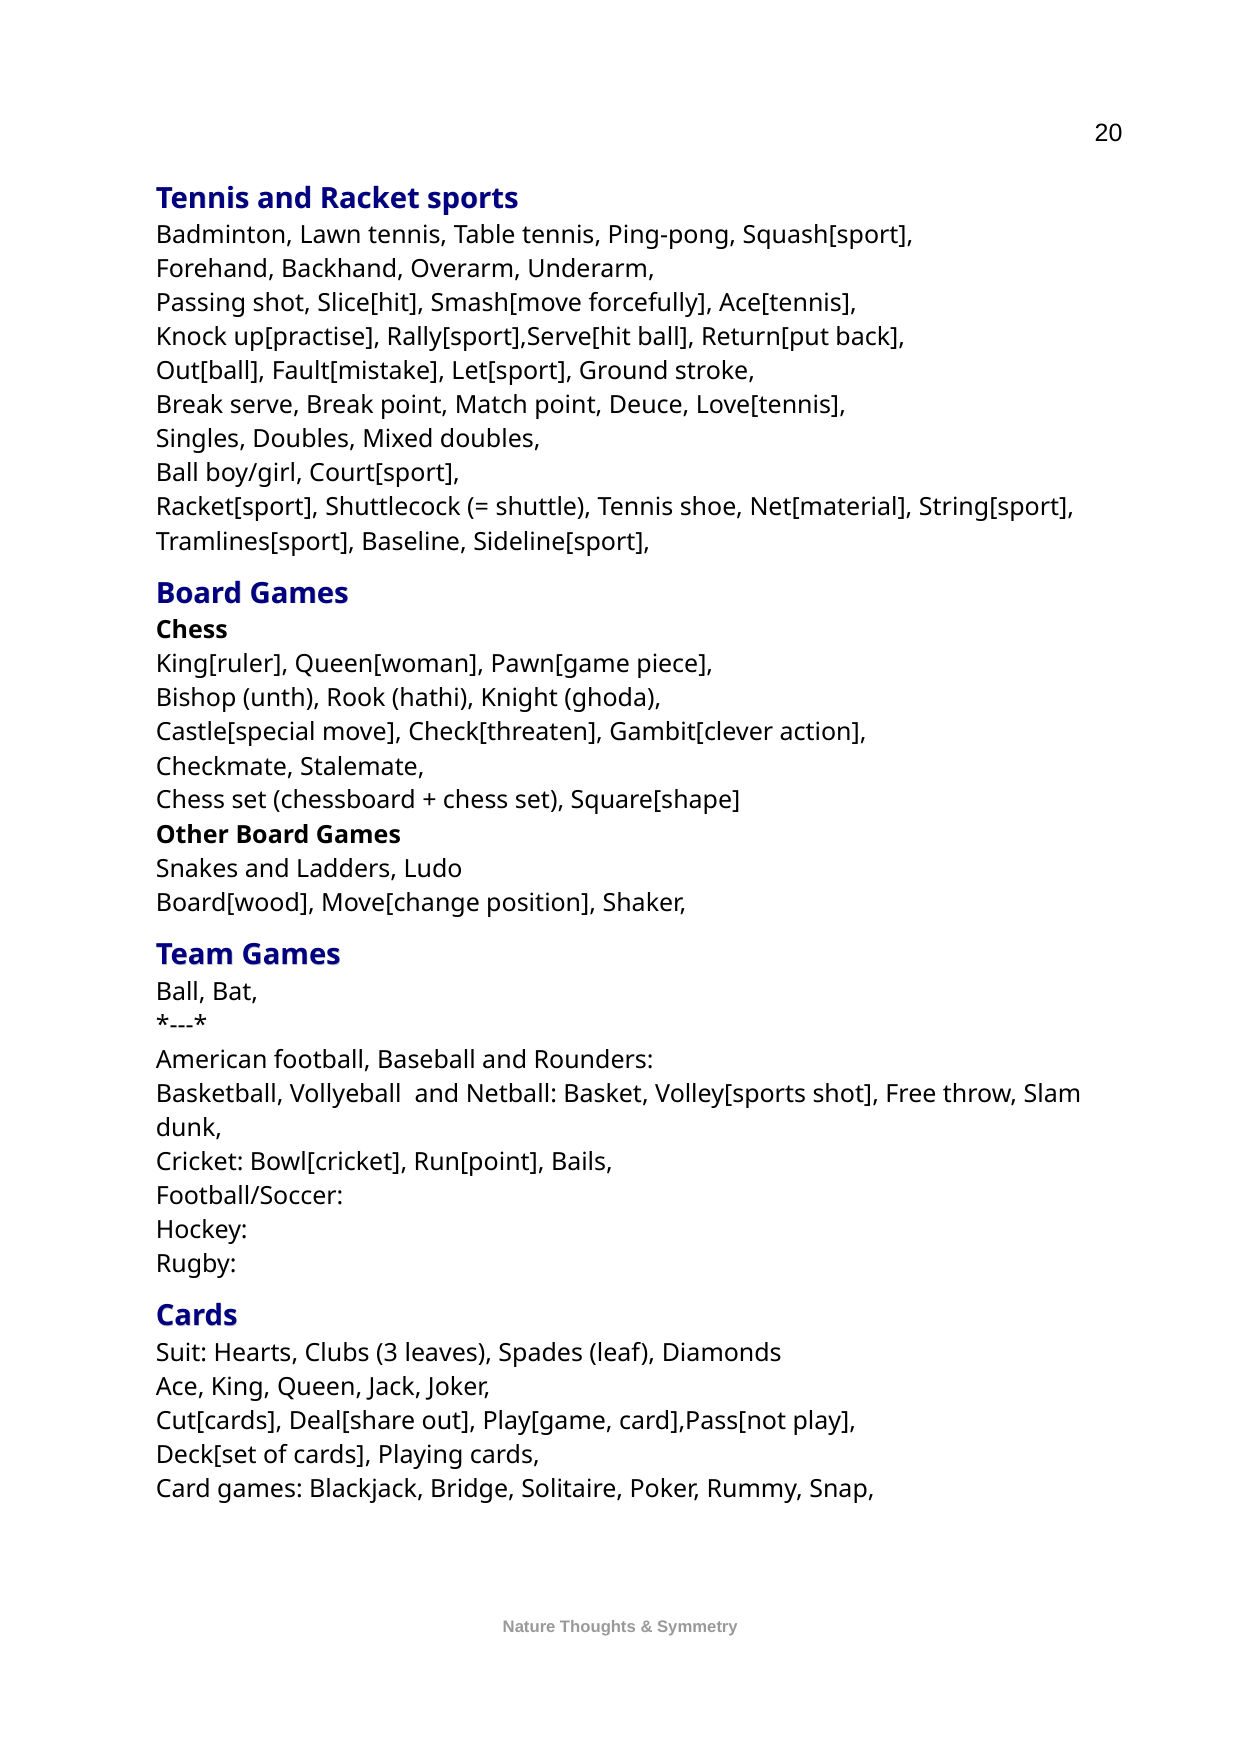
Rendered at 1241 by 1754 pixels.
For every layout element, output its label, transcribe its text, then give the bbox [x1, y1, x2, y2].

text Hockey: [156, 1212, 1122, 1246]
text Cut[cards], Deal[share out], Play[game, card],Pass[not play], [156, 1402, 1122, 1437]
text Forehand, Backhand, Overarm, Underarm, [156, 251, 1122, 285]
text Knock up[practise], Rally[sport],Serve[hit ball], Return[put back], [156, 319, 1122, 353]
subtitle Cards [156, 1295, 1122, 1334]
text Tramlines[sport], Baseline, Sideline[sport], [156, 523, 1122, 557]
text Ace, King, Queen, Jack, Joker, [156, 1368, 1122, 1402]
text Singles, Doubles, Mixed doubles, [156, 421, 1122, 455]
text Chess set (chessboard + chess set), Square[shape] [156, 782, 1122, 816]
text Passing shot, Slice[hit], Smash[move forcefully], Ace[tennis], [156, 285, 1122, 319]
text Rugby: [156, 1246, 1122, 1280]
text Checkmate, Stalemate, [156, 748, 1122, 782]
text Badminton, Lawn tennis, Table tennis, Ping-pong, Squash[sport], [156, 217, 1122, 251]
text Snakes and Ladders, Ludo [156, 850, 1122, 884]
text Racket[sport], Shuttlecock (= shuttle), Tennis shoe, Net[material], String[sport], [156, 489, 1122, 523]
text Card games: Blackjack, Bridge, Solitaire, Poker, Rummy, Snap, [156, 1471, 1122, 1505]
text Deck[set of cards], Playing cards, [156, 1437, 1122, 1471]
text King[ruler], Queen[woman], Pawn[game piece], [156, 646, 1122, 680]
text *---* [156, 1007, 1122, 1041]
text Ball boy/girl, Court[sport], [156, 455, 1122, 489]
text Castle[special move], Check[threaten], Gambit[clever action], [156, 714, 1122, 748]
text Basketball, Vollyeball and Netball: Basket, Volley[sports shot], Free throw, Slam dunk, [156, 1075, 1122, 1143]
subtitle Tennis and Racket sports [156, 177, 1122, 217]
text Suit: Hearts, Clubs (3 leaves), Spades (leaf), Diamonds [156, 1334, 1122, 1368]
text American football, Baseball and Rounders: [156, 1041, 1122, 1075]
text Football/Soccer: [156, 1177, 1122, 1212]
text Board[wood], Move[change position], Shaker, [156, 884, 1122, 918]
text Bishop (unth), Rook (hathi), Knight (ghoda), [156, 680, 1122, 714]
text Other Board Games [156, 816, 1122, 850]
text Ball, Bat, [156, 973, 1122, 1007]
text Break serve, Break point, Match point, Deuce, Love[tennis], [156, 387, 1122, 421]
text Out[ball], Fault[mistake], Let[sport], Ground stroke, [156, 353, 1122, 387]
text Chess [156, 612, 1122, 646]
subtitle Team Games [156, 933, 1122, 973]
text Cricket: Bowl[cricket], Run[point], Bails, [156, 1143, 1122, 1177]
subtitle Board Games [156, 572, 1122, 612]
